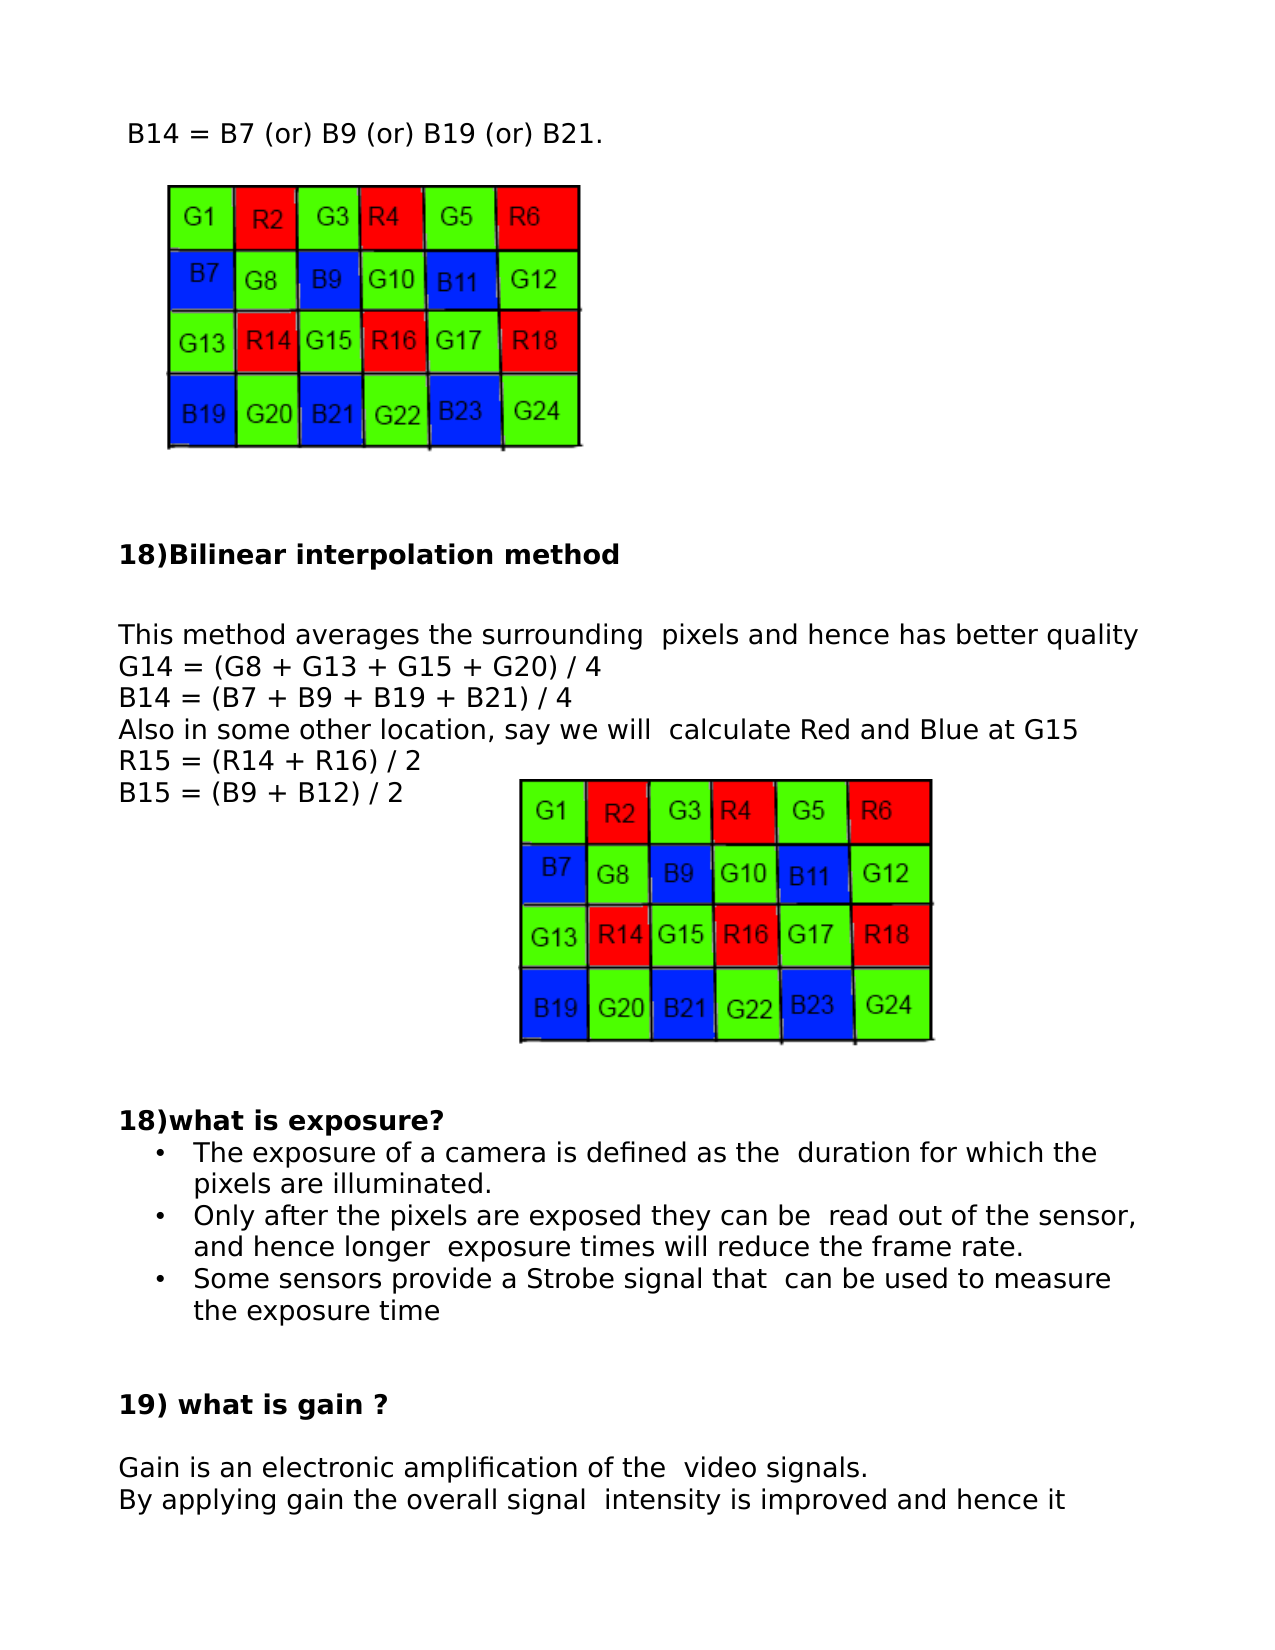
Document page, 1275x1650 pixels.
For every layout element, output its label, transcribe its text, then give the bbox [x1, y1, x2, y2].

list Only after the pixels are exposed they can be read out of the sensor, and hence longer exposure times will reduce the frame rate. [156, 1200, 1157, 1263]
picture [518, 779, 939, 1047]
text This method averages the surrounding pixels and hence has better quality [118, 619, 1157, 651]
list The exposure of a camera is defined as the duration for which the pixels are illuminated. [156, 1137, 1157, 1200]
text 19) what is gain ? [118, 1389, 1157, 1421]
text B14 = B7 (or) B9 (or) B19 (or) B21. [118, 118, 1157, 150]
list Some sensors provide a Strobe signal that can be used to measure the exposure time [156, 1263, 1157, 1326]
text 18)what is exposure? [118, 1106, 1157, 1137]
text G14 = (G8 + G13 + G15 + G20) / 4 [118, 651, 1157, 683]
text B15 = (B9 + B12) / 2 [118, 777, 1157, 809]
picture [166, 185, 587, 453]
text Also in some other location, say we will calculate Red and Blue at G15 [118, 714, 1157, 746]
text Gain is an electronic amplification of the video signals. [118, 1453, 1157, 1484]
text R15 = (R14 + R16) / 2 [118, 746, 1157, 777]
text B14 = (B7 + B9 + B19 + B21) / 4 [118, 683, 1157, 714]
text 18)Bilinear interpolation method [118, 540, 1157, 571]
text By applying gain the overall signal intensity is improved and hence it [118, 1484, 1157, 1516]
